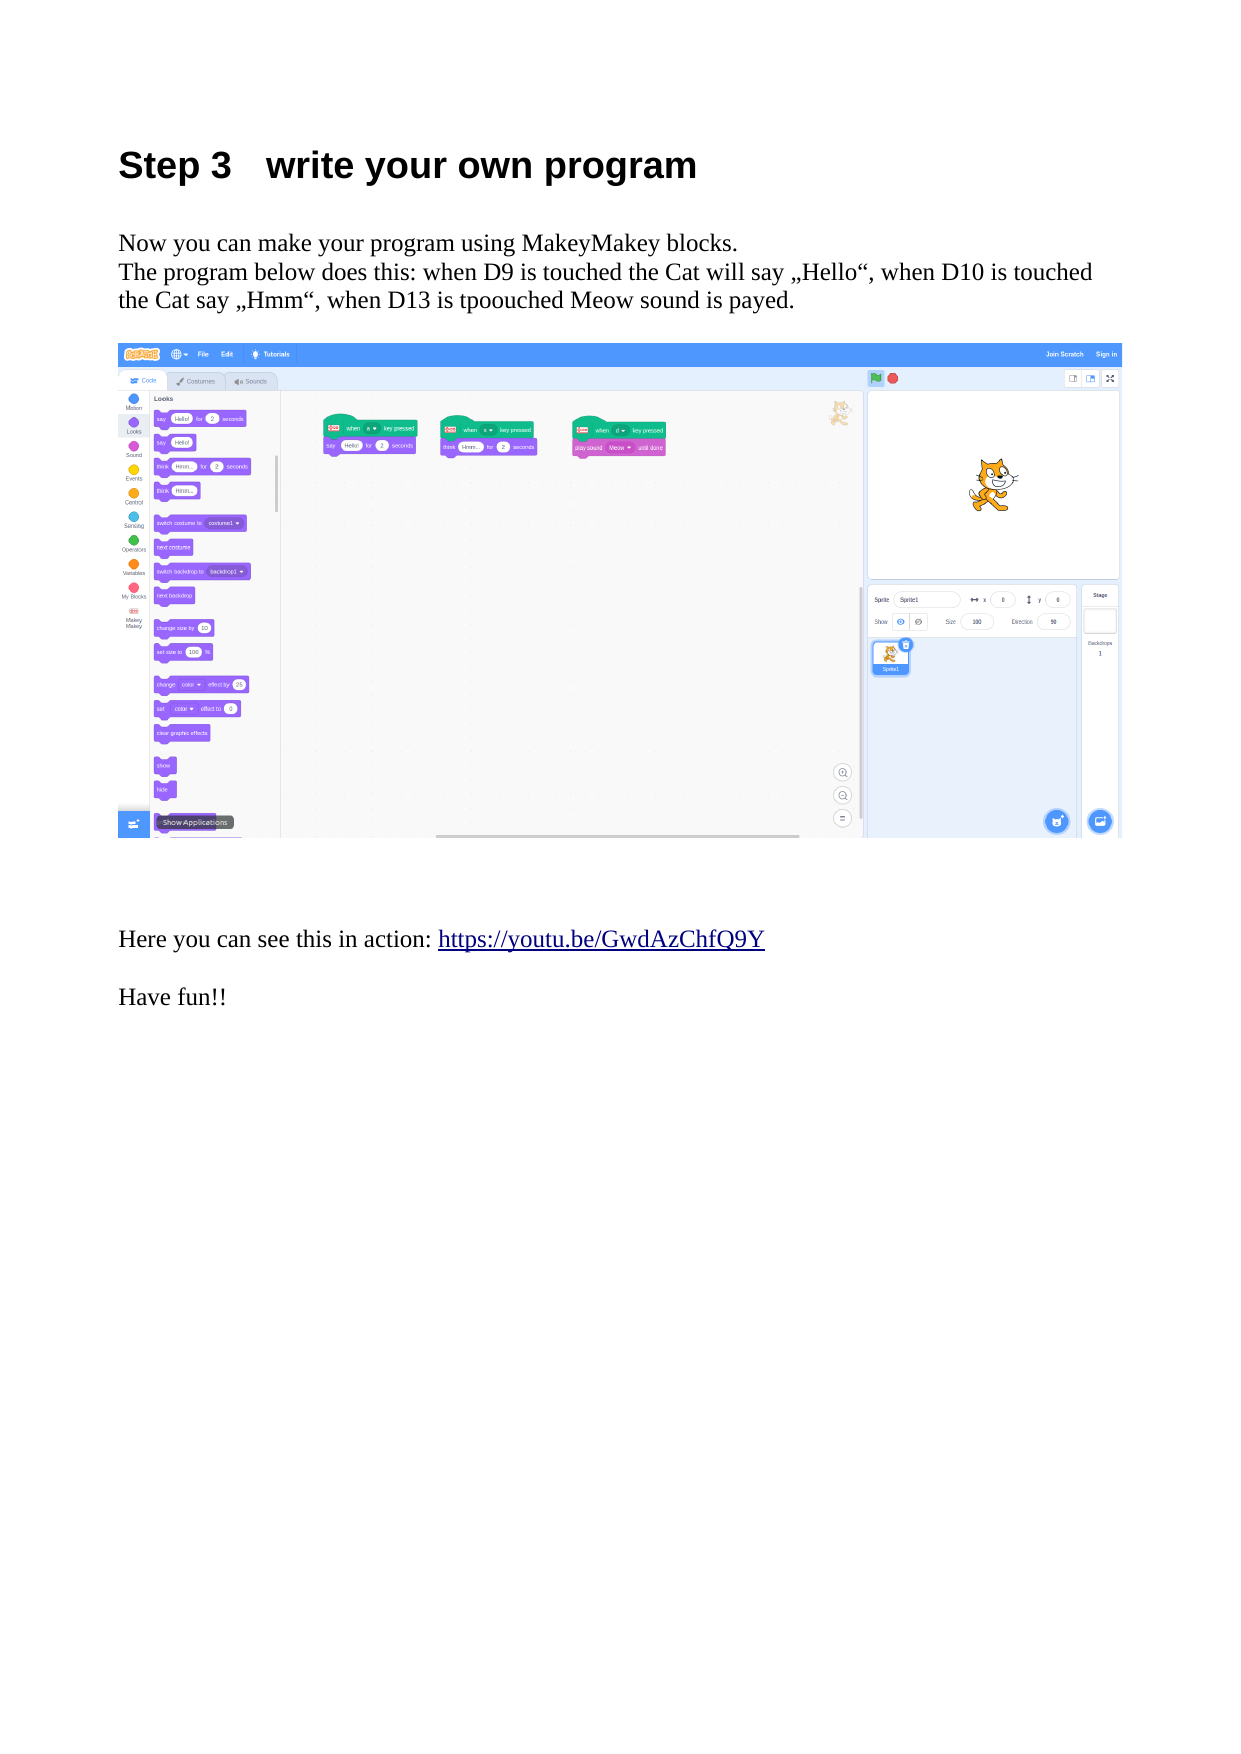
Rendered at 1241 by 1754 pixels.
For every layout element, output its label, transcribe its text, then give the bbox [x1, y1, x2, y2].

text Now you can make your program using MakeyMakey blocks. [118, 228, 1122, 257]
text Here you can see this in action: https://youtu.be/GwdAzChfQ9Y [118, 924, 1122, 953]
text The program below does this: when D9 is touched the Cat will say „Hello“, when D10 is touched the Cat say „Hmm“, when D13 is tpoouched Meow sound is payed. [118, 257, 1122, 314]
subtitle Step 3 write your own program [118, 143, 1122, 187]
text Have fun!! [118, 982, 1122, 1010]
picture [118, 343, 1123, 838]
